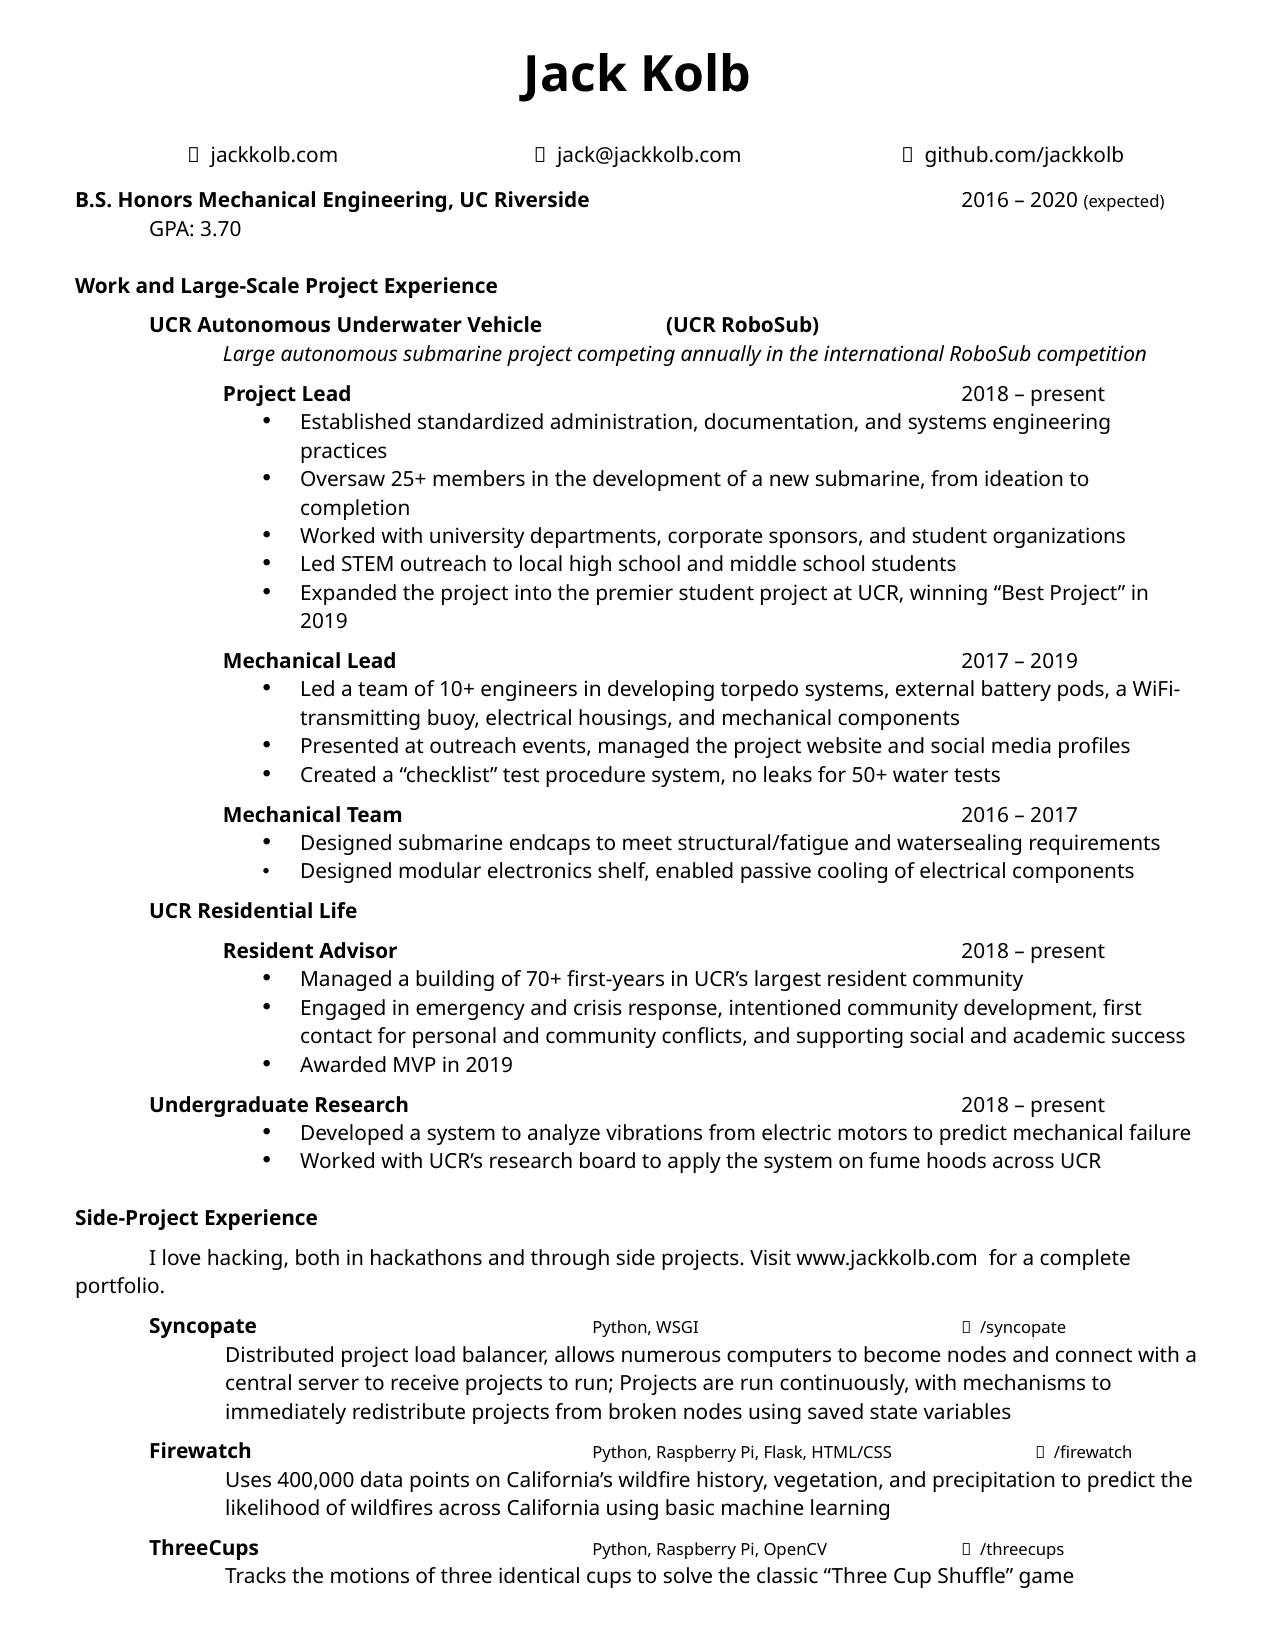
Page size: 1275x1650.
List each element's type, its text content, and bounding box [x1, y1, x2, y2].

text Resident Advisor 2018 – present [75, 936, 1200, 964]
text Mechanical Lead 2017 – 2019 [75, 646, 1200, 674]
text Uses 400,000 data points on California’s wildfire history, vegetation, and precipitation to predict the likelihood of wildfires across California using basic machine learning [225, 1465, 1200, 1522]
table_header  jackkolb.com [76, 135, 450, 174]
list Worked with UCR’s research board to apply the system on fume hoods across UCR [262, 1147, 1200, 1175]
text Syncopate Python, WSGI  /syncopate [75, 1311, 1200, 1340]
text Mechanical Team 2016 – 2017 [75, 800, 1200, 828]
text Large autonomous submarine project competing annually in the international RoboSub competition [75, 339, 1200, 367]
text UCR Residential Life [75, 896, 1200, 925]
text UCR Autonomous Underwater Vehicle (UCR RoboSub) [75, 311, 1200, 339]
text Project Lead 2018 – present [75, 379, 1200, 407]
text Undergraduate Research 2018 – present [75, 1090, 1200, 1118]
list Oversaw 25+ members in the development of a new submarine, from ideation to completion [262, 464, 1200, 521]
list Presented at outreach events, managed the project website and social media profiles [262, 731, 1200, 760]
list Engaged in emergency and crisis response, intentioned community development, first contact for personal and community conflicts, and supporting social and academic success [262, 993, 1200, 1050]
list Created a “checklist” test procedure system, no leaks for 50+ water tests [262, 760, 1200, 788]
list Awarded MVP in 2019 [262, 1050, 1200, 1078]
list Led STEM outreach to local high school and middle school students [262, 549, 1200, 578]
text Work and Large-Scale Project Experience [75, 271, 1200, 299]
list Developed a system to analyze vibrations from electric motors to predict mechanical failure [262, 1118, 1200, 1147]
list Managed a building of 70+ first-years in UCR’s largest resident community [262, 964, 1200, 993]
list Expanded the project into the premier student project at UCR, winning “Best Project” in 2019 [262, 578, 1200, 635]
list Designed submarine endcaps to meet structural/fatigue and watersealing requirements [262, 828, 1200, 857]
text B.S. Honors Mechanical Engineering, UC Riverside 2016 – 2020 (expected) [75, 186, 1200, 214]
list Led a team of 10+ engineers in developing torpedo systems, external battery pods, a WiFi-transmitting buoy, electrical housings, and mechanical components [262, 674, 1200, 731]
text I love hacking, both in hackathons and through side projects. Visit www.jackkolb.com for a complete portfolio. [75, 1243, 1200, 1300]
text Side-Project Experience [75, 1203, 1200, 1232]
list Worked with university departments, corporate sponsors, and student organizations [262, 521, 1200, 549]
text Firewatch Python, Raspberry Pi, Flask, HTML/CSS  /firewatch [75, 1437, 1200, 1465]
text Distributed project load balancer, allows numerous computers to become nodes and connect with a central server to receive projects to run; Projects are run continuously, with mechanisms to immediately redistribute projects from broken nodes using saved state variables [225, 1340, 1200, 1425]
text Jack Kolb [75, 37, 1200, 106]
table_header  github.com/jackkolb [826, 135, 1200, 174]
list Established standardized administration, documentation, and systems engineering practices [262, 407, 1200, 464]
text Tracks the motions of three identical cups to solve the classic “Three Cup Shuffle” game [225, 1562, 1200, 1590]
text ThreeCups Python, Raspberry Pi, OpenCV  /threecups [75, 1533, 1200, 1562]
list Designed modular electronics shelf, enabled passive cooling of electrical components [262, 857, 1200, 885]
table_header  jack@jackkolb.com [451, 135, 825, 174]
text GPA: 3.70 [75, 214, 1200, 242]
